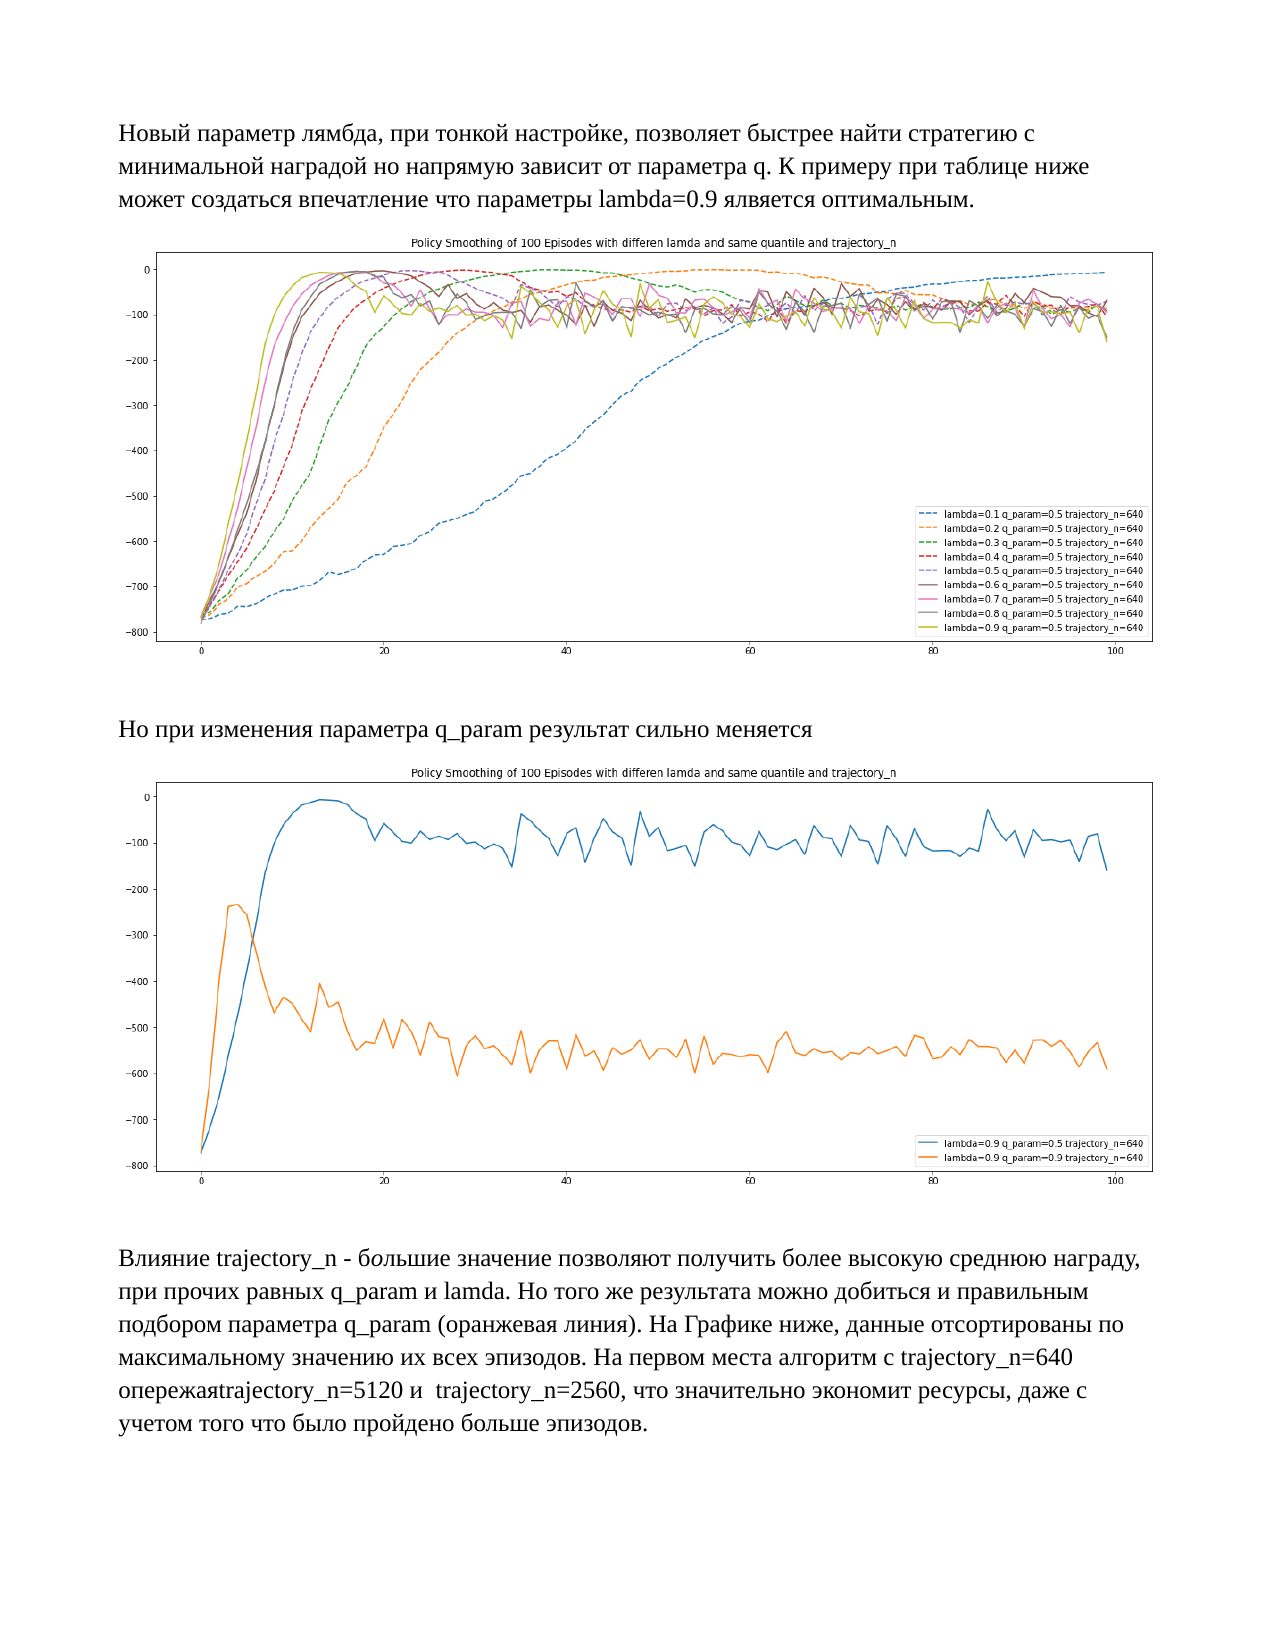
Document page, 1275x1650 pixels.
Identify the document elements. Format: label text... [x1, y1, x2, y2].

text Новый параметр лямбда, при тонкой настройке, позволяет быстрее найти стратегию с минимальной наградой но напрямую зависит от параметра q. К примеру при таблице ниже может создаться впечатление что параметры lambda=0.9 ялвяется оптимальным. [118, 118, 1157, 213]
picture [118, 761, 1157, 1192]
text Влияние trajectory_n - большие значение позволяют получить более высокую среднюю награду, при прочих равных q_param и lamda. Но того же результата можно добиться и правильным подбором параметра q_param (оранжевая линия). На Графике ниже, данные отсортированы по максимальному значению их всех эпизодов. На первом места алгоритм с trajectory_n=640 опережаяtrajectory_n=5120 и trajectory_n=2560, что значительно экономит ресурсы, даже с учетом того что было пройдено больше эпизодов. [118, 1243, 1157, 1437]
picture [118, 231, 1157, 662]
text Но при изменения параметра q_param результат сильно меняется [118, 714, 1157, 742]
